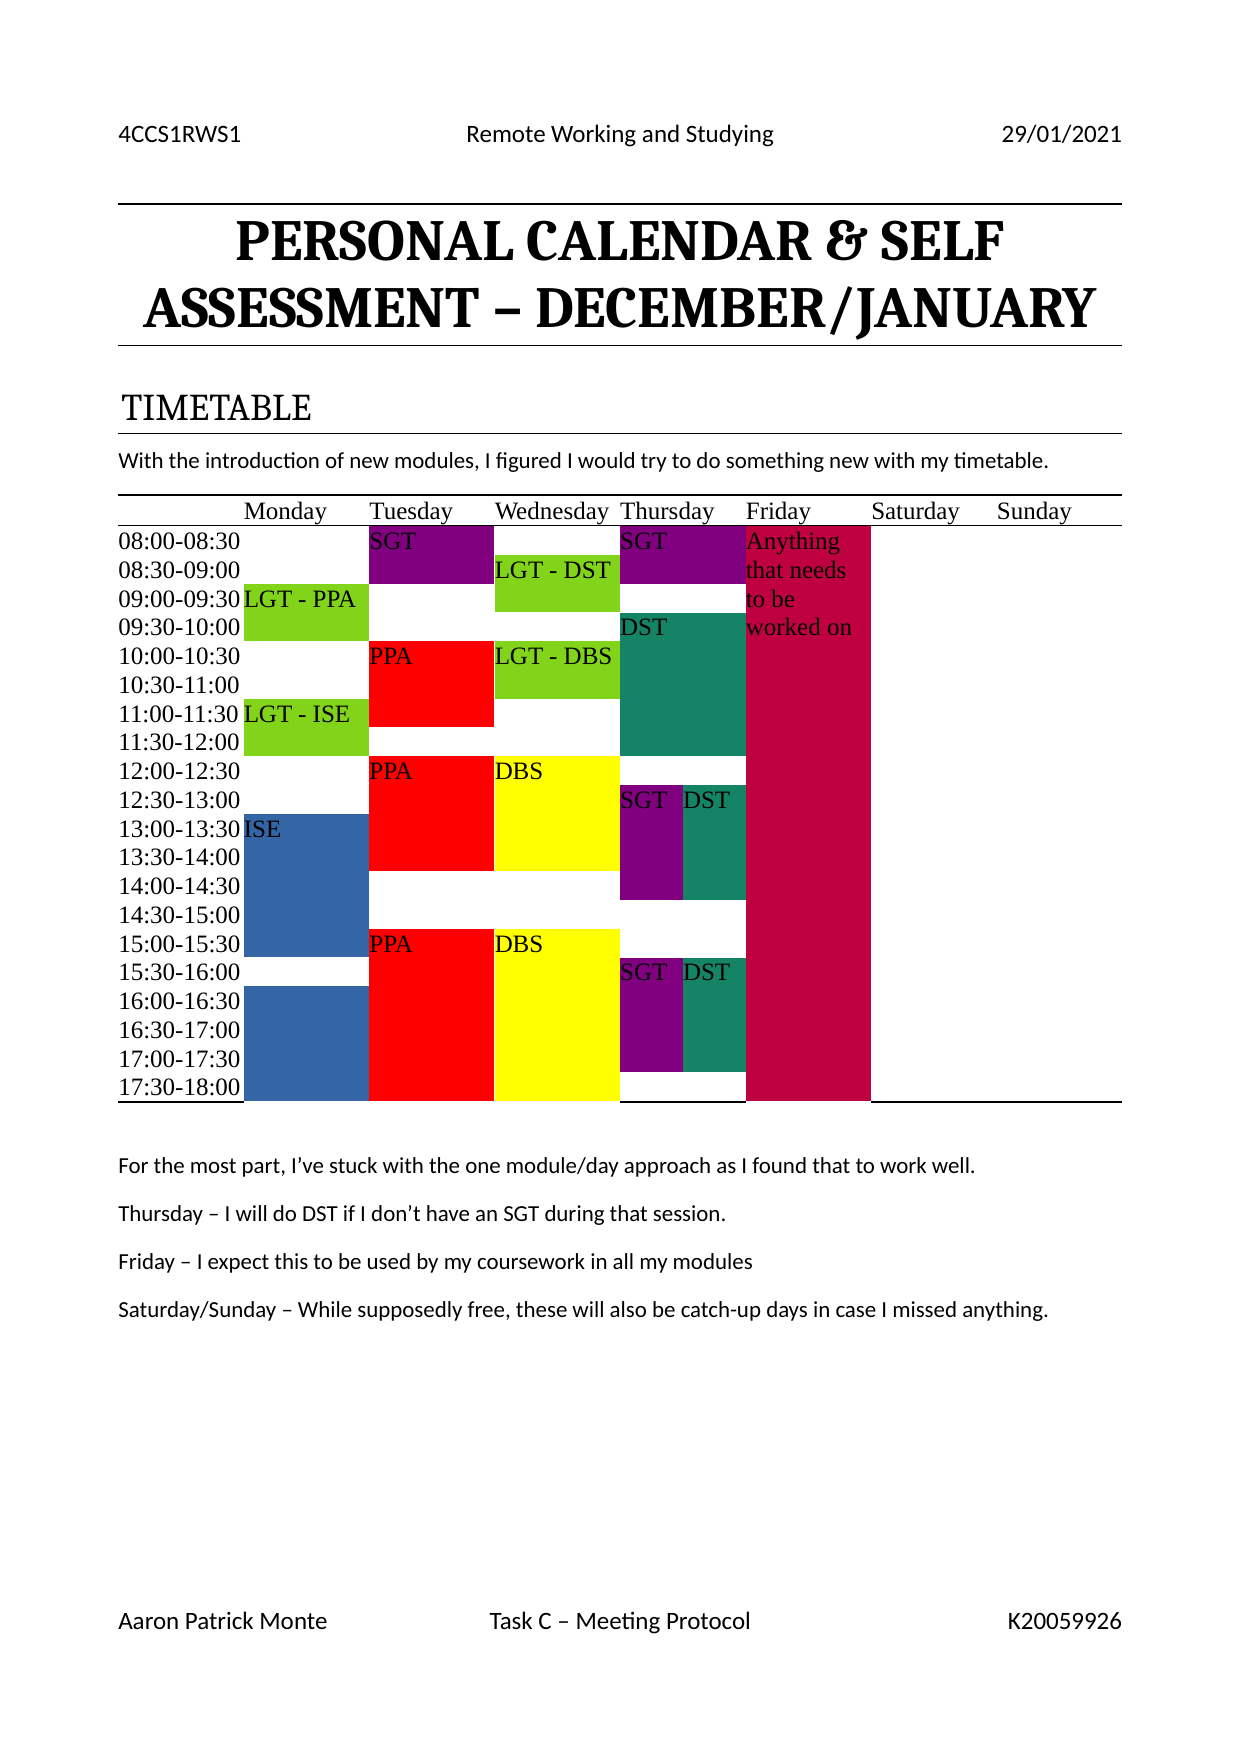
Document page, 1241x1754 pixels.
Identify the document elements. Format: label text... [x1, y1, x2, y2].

table_cell DBS [495, 929, 620, 1101]
table_cell Anything that needs to be worked on [746, 526, 871, 1101]
table_cell [997, 843, 1122, 871]
table_cell 12:00-12:30 [118, 756, 243, 785]
text Thursday – I will do DST if I don’t have an SGT during that session. [118, 1199, 1122, 1227]
table_cell [871, 699, 997, 727]
table_cell [997, 986, 1122, 1015]
table_cell [997, 555, 1122, 584]
table_cell [997, 613, 1122, 641]
table_cell 11:30-12:00 [118, 728, 243, 756]
table_cell [871, 843, 997, 871]
title Personal Calendar & self assessment – December/January [118, 205, 1122, 345]
text Friday – I expect this to be used by my coursework in all my modules [118, 1247, 1122, 1275]
subtitle Timetable [118, 384, 1122, 433]
text With the introduction of new modules, I figured I would try to do something new with my timetable. [118, 446, 1122, 474]
table_cell [871, 670, 997, 699]
table_cell [871, 986, 997, 1015]
table_cell [871, 929, 997, 957]
table_cell [244, 756, 369, 785]
table_cell [997, 929, 1122, 957]
table_cell [495, 670, 620, 699]
table_cell 12:30-13:00 [118, 785, 243, 814]
text For the most part, I’ve stuck with the one module/day approach as I found that to work well. [118, 1151, 1122, 1179]
table_cell [244, 958, 369, 986]
table_cell [997, 814, 1122, 842]
table_cell 09:30-10:00 [118, 613, 243, 641]
table_cell [244, 785, 369, 814]
table_cell 10:00-10:30 [118, 641, 243, 670]
table_cell 09:00-09:30 [118, 584, 243, 612]
table_cell PPA [369, 929, 494, 1101]
table_cell DST [683, 958, 746, 1072]
table_cell [997, 958, 1122, 986]
table_cell 16:30-17:00 [118, 1015, 243, 1044]
table_cell LGT - DBS [495, 641, 620, 670]
table_cell [997, 641, 1122, 670]
table_cell [620, 756, 746, 785]
table_header Saturday [871, 496, 997, 525]
table_cell [871, 814, 997, 842]
table_cell [369, 613, 494, 641]
table_cell [495, 900, 620, 929]
table_cell [620, 584, 746, 612]
table_cell ISE [244, 814, 369, 957]
table_cell [997, 526, 1122, 555]
table_cell [871, 900, 997, 929]
table_cell 17:00-17:30 [118, 1044, 243, 1072]
table_cell [871, 785, 997, 814]
table_cell DBS [495, 756, 620, 871]
table_cell [495, 584, 620, 612]
table_cell 08:00-08:30 [118, 526, 243, 555]
table_cell [495, 871, 620, 900]
table_cell [997, 900, 1122, 929]
table_cell LGT - PPA [244, 584, 369, 641]
table_cell [871, 584, 997, 612]
table_header Sunday [997, 496, 1122, 525]
table_cell 08:30-09:00 [118, 555, 243, 584]
table_cell [620, 900, 746, 929]
table_cell [244, 986, 369, 1101]
table_cell [369, 871, 494, 900]
table_cell [871, 1044, 997, 1072]
table_cell [997, 1015, 1122, 1044]
table_cell [871, 613, 997, 641]
table_cell [871, 526, 997, 555]
table_cell [244, 670, 369, 699]
table_cell [369, 584, 494, 612]
table_cell [871, 1073, 997, 1101]
table_cell [871, 728, 997, 756]
table_cell [997, 699, 1122, 727]
table_header Friday [746, 496, 871, 525]
table_cell PPA [369, 641, 494, 727]
table_header [118, 496, 243, 525]
table_cell [620, 929, 746, 957]
table_cell 14:30-15:00 [118, 900, 243, 929]
table_cell [369, 728, 494, 756]
table_cell [997, 728, 1122, 756]
text Saturday/Sunday – While supposedly free, these will also be catch-up days in case I missed anything. [118, 1295, 1122, 1323]
table_cell [871, 1015, 997, 1044]
table_header Monday [244, 496, 369, 525]
table_cell 10:30-11:00 [118, 670, 243, 699]
table_cell [244, 555, 369, 584]
table_cell [871, 641, 997, 670]
table_cell [244, 526, 369, 555]
table_cell [620, 1073, 746, 1101]
table_cell [997, 1073, 1122, 1101]
table_cell [871, 555, 997, 584]
table_cell 16:00-16:30 [118, 986, 243, 1015]
table_cell [997, 584, 1122, 612]
table_cell [997, 756, 1122, 785]
table_cell SGT [620, 526, 746, 584]
table_cell 14:00-14:30 [118, 871, 243, 900]
table_cell [495, 728, 620, 756]
table_header Tuesday [369, 496, 494, 525]
table_header Wednesday [495, 496, 620, 525]
table_cell [495, 699, 620, 727]
table_cell SGT [620, 958, 683, 1072]
table_cell DST [683, 785, 746, 900]
table_cell [997, 670, 1122, 699]
table_cell 13:30-14:00 [118, 843, 243, 871]
table_cell 15:30-16:00 [118, 958, 243, 986]
table_cell LGT - DST [495, 555, 620, 584]
table_cell [871, 958, 997, 986]
table_header Thursday [620, 496, 746, 525]
table_cell [997, 1044, 1122, 1072]
table_cell PPA [369, 756, 494, 871]
table_cell DST [620, 613, 746, 756]
table_cell [244, 641, 369, 670]
table_cell [871, 756, 997, 785]
table_cell [871, 871, 997, 900]
table_cell 11:00-11:30 [118, 699, 243, 727]
table_cell [495, 613, 620, 641]
table_cell [369, 900, 494, 929]
table_cell 13:00-13:30 [118, 814, 243, 842]
table_cell [997, 785, 1122, 814]
table_cell [997, 871, 1122, 900]
table_cell [495, 526, 620, 555]
table_cell SGT [620, 785, 683, 900]
table_cell LGT - ISE [244, 699, 369, 756]
table_cell SGT [369, 526, 494, 584]
table_cell 15:00-15:30 [118, 929, 243, 957]
table_cell 17:30-18:00 [118, 1073, 243, 1101]
